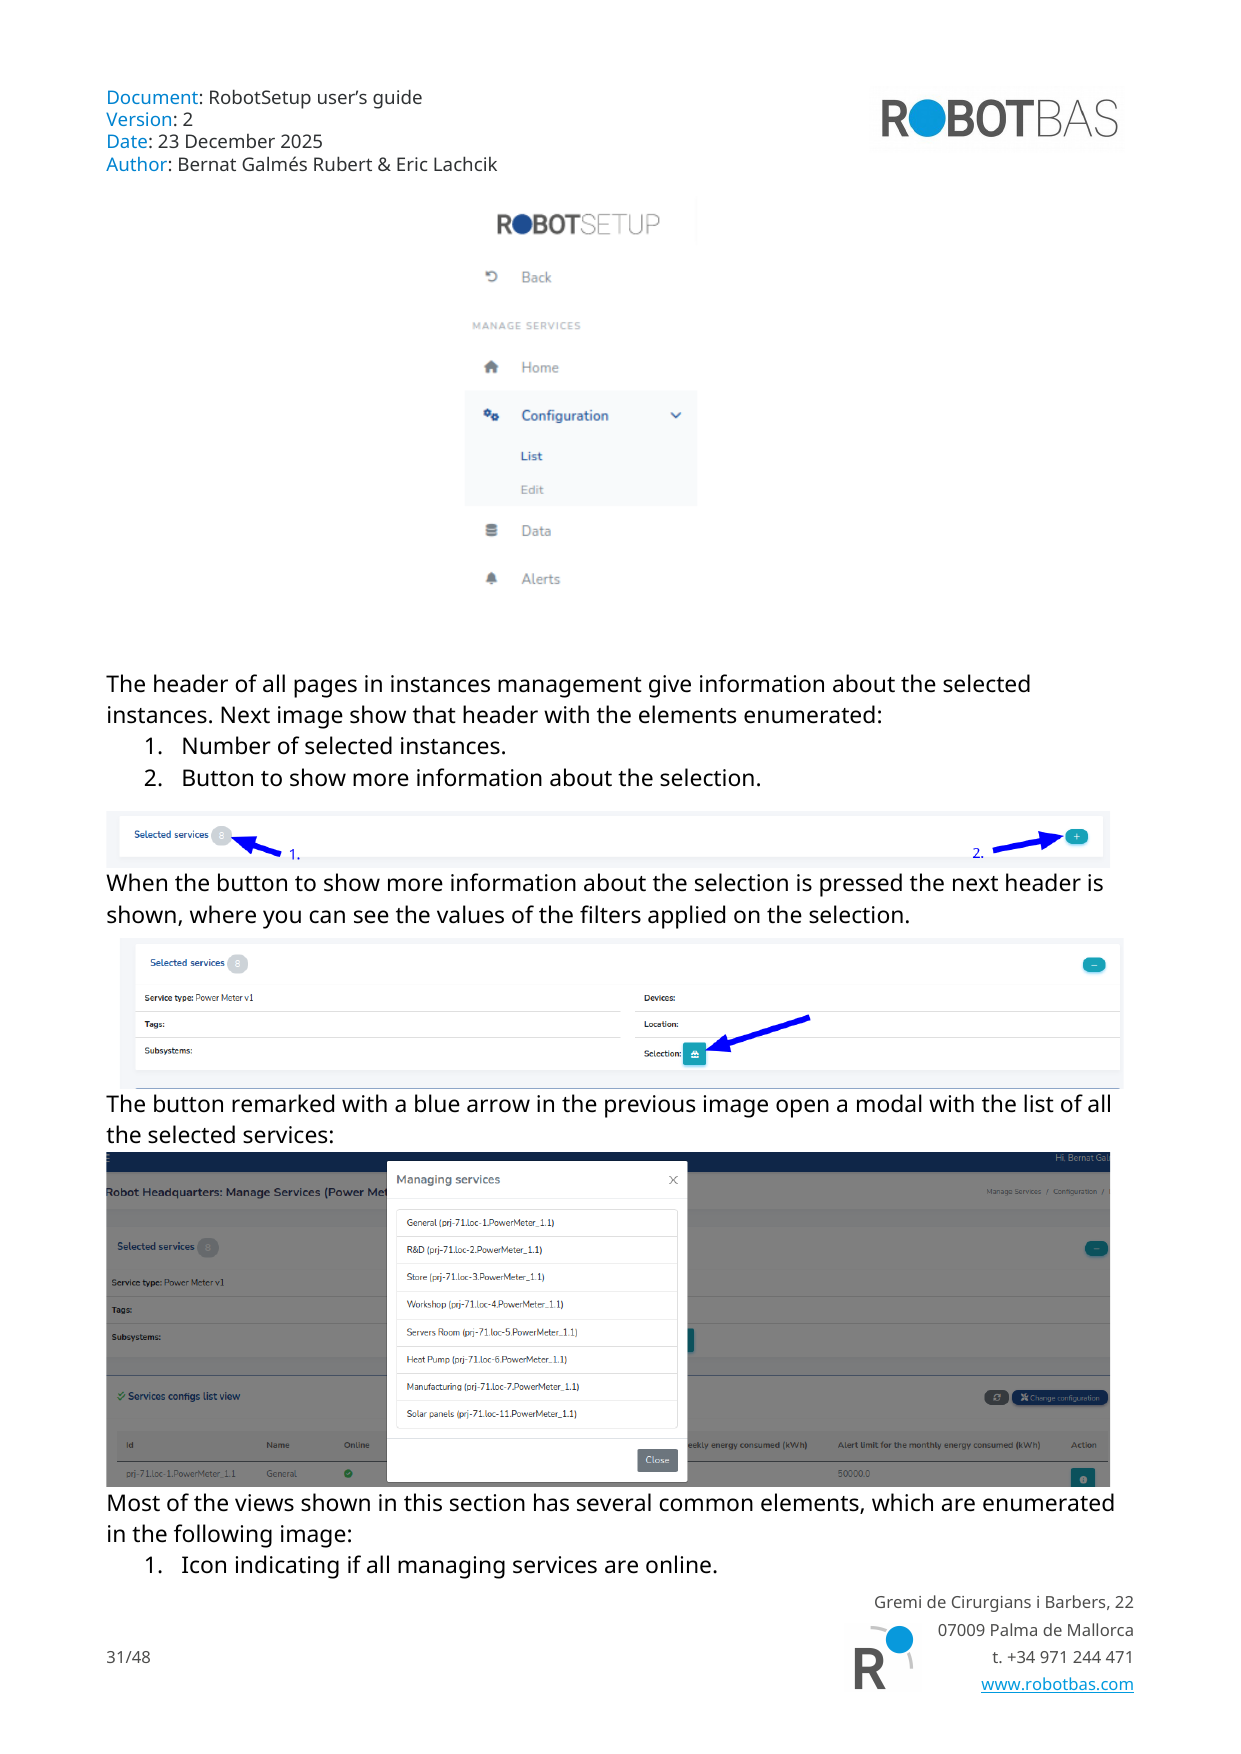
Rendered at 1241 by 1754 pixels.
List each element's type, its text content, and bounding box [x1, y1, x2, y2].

text Most of the views shown in this section has several common elements, which are enumerated in the following image: [106, 1151, 1134, 1549]
picture [106, 1152, 1111, 1487]
list Number of selected instances. [144, 730, 1134, 761]
list Icon indicating if all managing services are online. [144, 1549, 1134, 1581]
text When the button to show more information about the selection is pressed the next header is shown, where you can see the values of the filters applied on the selection. [106, 793, 1134, 930]
picture [869, 86, 1125, 153]
list Button to show more information about the selection. [144, 761, 1134, 793]
picture [844, 1623, 923, 1692]
picture [106, 811, 1111, 868]
text The button remarked with a blue arrow in the previous image open a modal with the list of all the selected services: [106, 930, 1134, 1151]
text The header of all pages in instances management give information about the selected instances. Next image show that header with the elements enumerated: [106, 668, 1134, 730]
picture [464, 196, 698, 637]
picture [119, 938, 1124, 1089]
